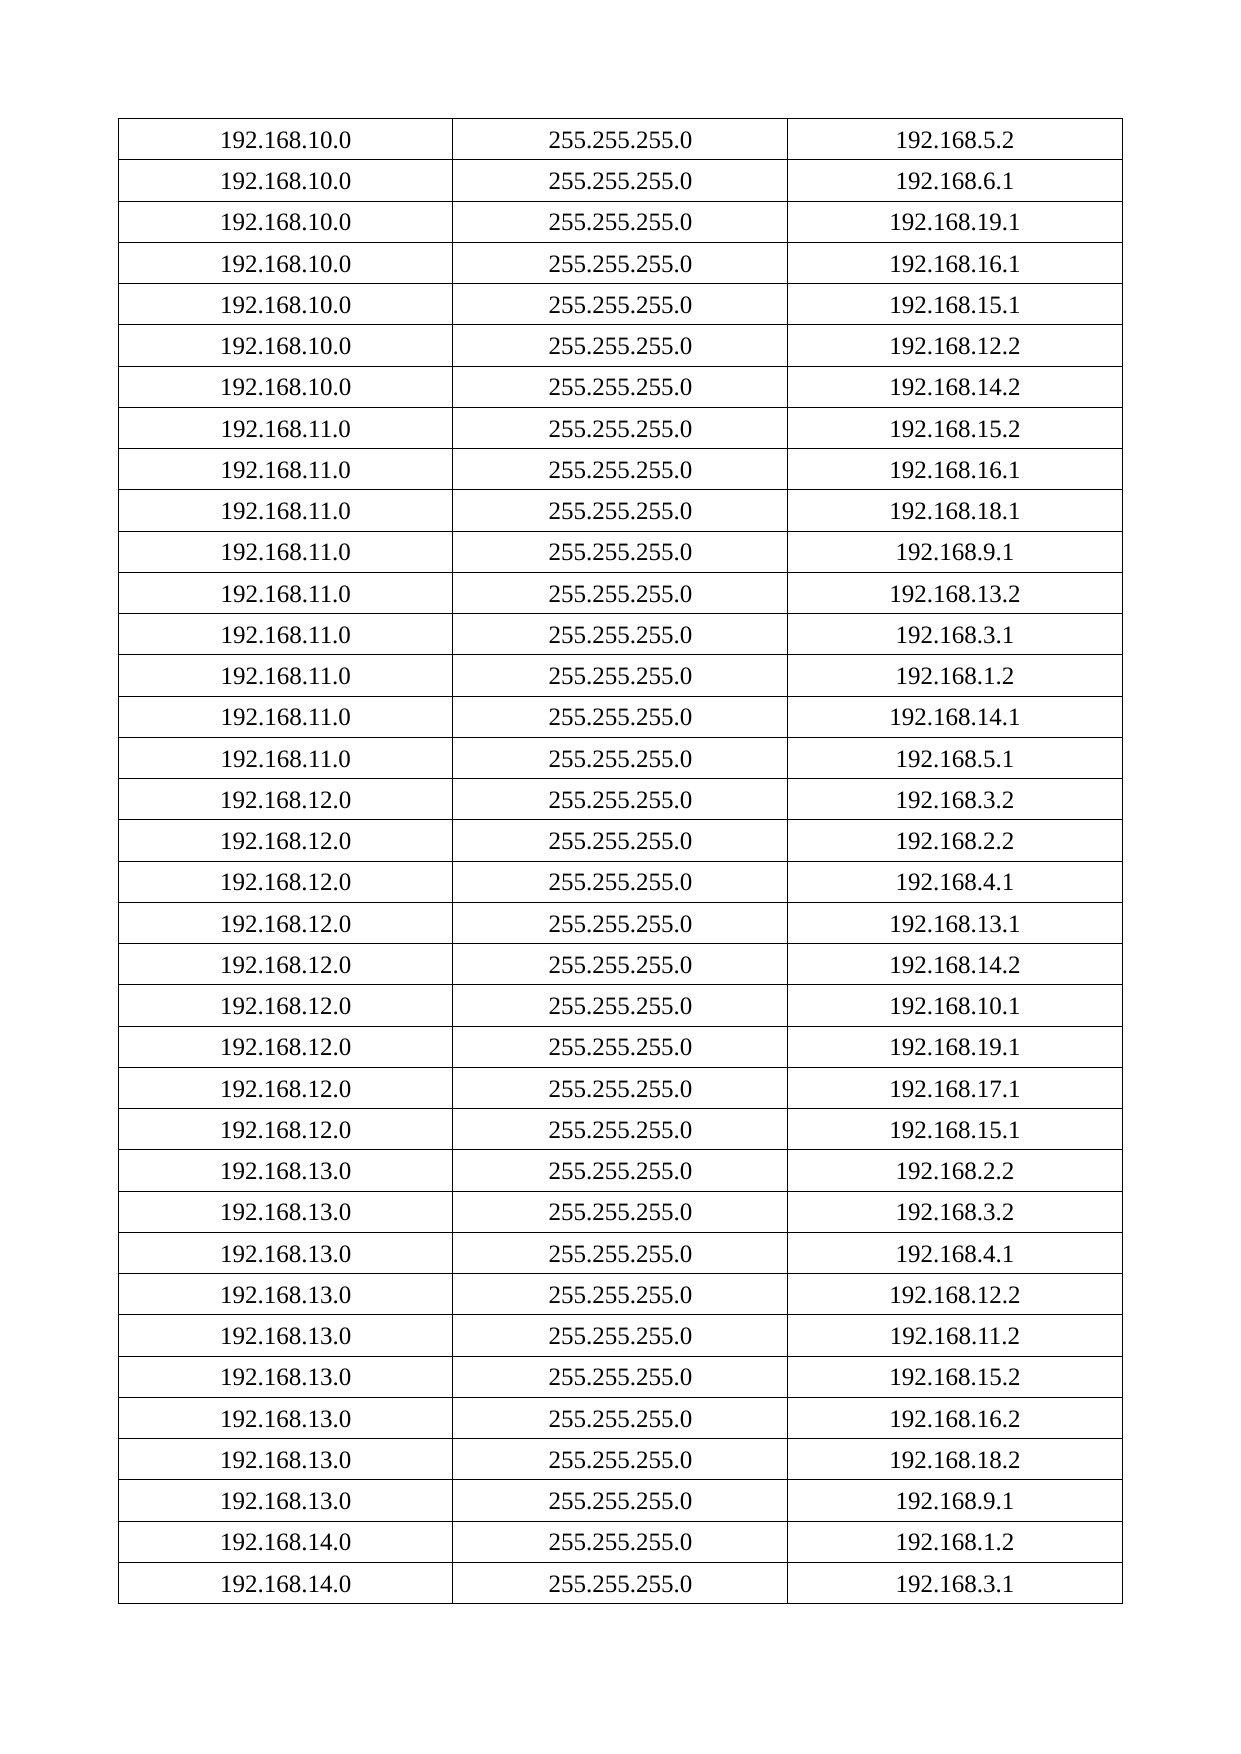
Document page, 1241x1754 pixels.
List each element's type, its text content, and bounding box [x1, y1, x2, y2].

table_cell 255.255.255.0 [453, 862, 787, 902]
table_cell 192.168.13.0 [119, 1439, 452, 1479]
table_cell 192.168.12.0 [119, 1109, 452, 1149]
table_cell 192.168.2.2 [788, 1150, 1122, 1191]
table_cell 192.168.14.1 [788, 697, 1122, 737]
table_cell 255.255.255.0 [453, 985, 787, 1026]
table_cell 255.255.255.0 [453, 738, 787, 778]
table_cell 255.255.255.0 [453, 1150, 787, 1191]
table_cell 255.255.255.0 [453, 490, 787, 531]
table_cell 192.168.11.0 [119, 490, 452, 531]
table_cell 192.168.3.1 [788, 614, 1122, 654]
table_cell 192.168.12.2 [788, 1274, 1122, 1314]
table_cell 192.168.11.0 [119, 532, 452, 572]
table_cell 255.255.255.0 [453, 1068, 787, 1108]
table_cell 192.168.11.0 [119, 573, 452, 613]
table_cell 192.168.11.0 [119, 449, 452, 489]
table_cell 255.255.255.0 [453, 449, 787, 489]
table_cell 192.168.15.2 [788, 1357, 1122, 1397]
table_cell 192.168.12.0 [119, 1027, 452, 1067]
table_cell 192.168.5.2 [788, 119, 1122, 159]
table_cell 192.168.3.2 [788, 1192, 1122, 1232]
table_cell 255.255.255.0 [453, 367, 787, 407]
table_cell 192.168.13.0 [119, 1150, 452, 1191]
table_cell 192.168.13.1 [788, 903, 1122, 943]
table_cell 192.168.13.0 [119, 1192, 452, 1232]
table_cell 255.255.255.0 [453, 243, 787, 283]
table_cell 192.168.10.1 [788, 985, 1122, 1026]
table_cell 192.168.13.2 [788, 573, 1122, 613]
table_cell 192.168.12.0 [119, 862, 452, 902]
table_cell 192.168.10.0 [119, 284, 452, 324]
table_cell 192.168.19.1 [788, 202, 1122, 242]
table_cell 192.168.11.2 [788, 1315, 1122, 1356]
table_cell 255.255.255.0 [453, 1480, 787, 1521]
table_cell 192.168.16.2 [788, 1398, 1122, 1438]
table_cell 192.168.18.1 [788, 490, 1122, 531]
table_cell 255.255.255.0 [453, 573, 787, 613]
table_cell 255.255.255.0 [453, 944, 787, 984]
table_cell 192.168.10.0 [119, 202, 452, 242]
table_cell 255.255.255.0 [453, 903, 787, 943]
table_cell 255.255.255.0 [453, 820, 787, 861]
table_cell 192.168.14.0 [119, 1522, 452, 1562]
table_cell 192.168.15.2 [788, 408, 1122, 448]
table_cell 192.168.11.0 [119, 738, 452, 778]
table_cell 255.255.255.0 [453, 779, 787, 819]
table_cell 192.168.11.0 [119, 408, 452, 448]
table_cell 192.168.12.2 [788, 325, 1122, 366]
table_cell 192.168.6.1 [788, 160, 1122, 201]
table_cell 192.168.14.2 [788, 367, 1122, 407]
table_cell 192.168.12.0 [119, 985, 452, 1026]
table_cell 192.168.12.0 [119, 820, 452, 861]
table_cell 192.168.10.0 [119, 160, 452, 201]
table_cell 192.168.2.2 [788, 820, 1122, 861]
table_cell 255.255.255.0 [453, 119, 787, 159]
table_cell 192.168.10.0 [119, 367, 452, 407]
table_cell 255.255.255.0 [453, 655, 787, 696]
table_cell 192.168.13.0 [119, 1274, 452, 1314]
table_cell 255.255.255.0 [453, 1439, 787, 1479]
table_cell 255.255.255.0 [453, 1233, 787, 1273]
table_cell 192.168.14.2 [788, 944, 1122, 984]
table_cell 255.255.255.0 [453, 284, 787, 324]
table_cell 255.255.255.0 [453, 1522, 787, 1562]
table_cell 192.168.15.1 [788, 284, 1122, 324]
table_cell 192.168.17.1 [788, 1068, 1122, 1108]
table_cell 192.168.10.0 [119, 325, 452, 366]
table_cell 192.168.18.2 [788, 1439, 1122, 1479]
table_cell 192.168.11.0 [119, 697, 452, 737]
table_cell 192.168.13.0 [119, 1480, 452, 1521]
table_cell 192.168.12.0 [119, 944, 452, 984]
table_cell 192.168.10.0 [119, 119, 452, 159]
table_cell 192.168.19.1 [788, 1027, 1122, 1067]
table_cell 192.168.13.0 [119, 1357, 452, 1397]
table_cell 255.255.255.0 [453, 202, 787, 242]
table_cell 192.168.16.1 [788, 243, 1122, 283]
table_cell 192.168.13.0 [119, 1315, 452, 1356]
table_cell 192.168.3.1 [788, 1563, 1122, 1603]
table_cell 255.255.255.0 [453, 325, 787, 366]
table_cell 192.168.3.2 [788, 779, 1122, 819]
table_cell 192.168.9.1 [788, 532, 1122, 572]
table_cell 255.255.255.0 [453, 408, 787, 448]
table_cell 192.168.5.1 [788, 738, 1122, 778]
table_cell 255.255.255.0 [453, 1357, 787, 1397]
table_cell 255.255.255.0 [453, 1192, 787, 1232]
table_cell 192.168.12.0 [119, 779, 452, 819]
table_cell 192.168.15.1 [788, 1109, 1122, 1149]
table_cell 255.255.255.0 [453, 1315, 787, 1356]
table_cell 192.168.12.0 [119, 1068, 452, 1108]
table_cell 192.168.4.1 [788, 862, 1122, 902]
table_cell 255.255.255.0 [453, 1274, 787, 1314]
table_cell 255.255.255.0 [453, 532, 787, 572]
table_cell 192.168.9.1 [788, 1480, 1122, 1521]
table_cell 192.168.10.0 [119, 243, 452, 283]
table_cell 192.168.12.0 [119, 903, 452, 943]
table_cell 255.255.255.0 [453, 160, 787, 201]
table_cell 192.168.1.2 [788, 655, 1122, 696]
table_cell 192.168.16.1 [788, 449, 1122, 489]
table_cell 192.168.13.0 [119, 1398, 452, 1438]
table_cell 255.255.255.0 [453, 614, 787, 654]
table_cell 255.255.255.0 [453, 1109, 787, 1149]
table_cell 192.168.1.2 [788, 1522, 1122, 1562]
table_cell 192.168.14.0 [119, 1563, 452, 1603]
table_cell 255.255.255.0 [453, 1027, 787, 1067]
table_cell 192.168.4.1 [788, 1233, 1122, 1273]
table_cell 255.255.255.0 [453, 697, 787, 737]
table_cell 192.168.11.0 [119, 614, 452, 654]
table_cell 192.168.13.0 [119, 1233, 452, 1273]
table_cell 255.255.255.0 [453, 1563, 787, 1603]
table_cell 192.168.11.0 [119, 655, 452, 696]
table_cell 255.255.255.0 [453, 1398, 787, 1438]
